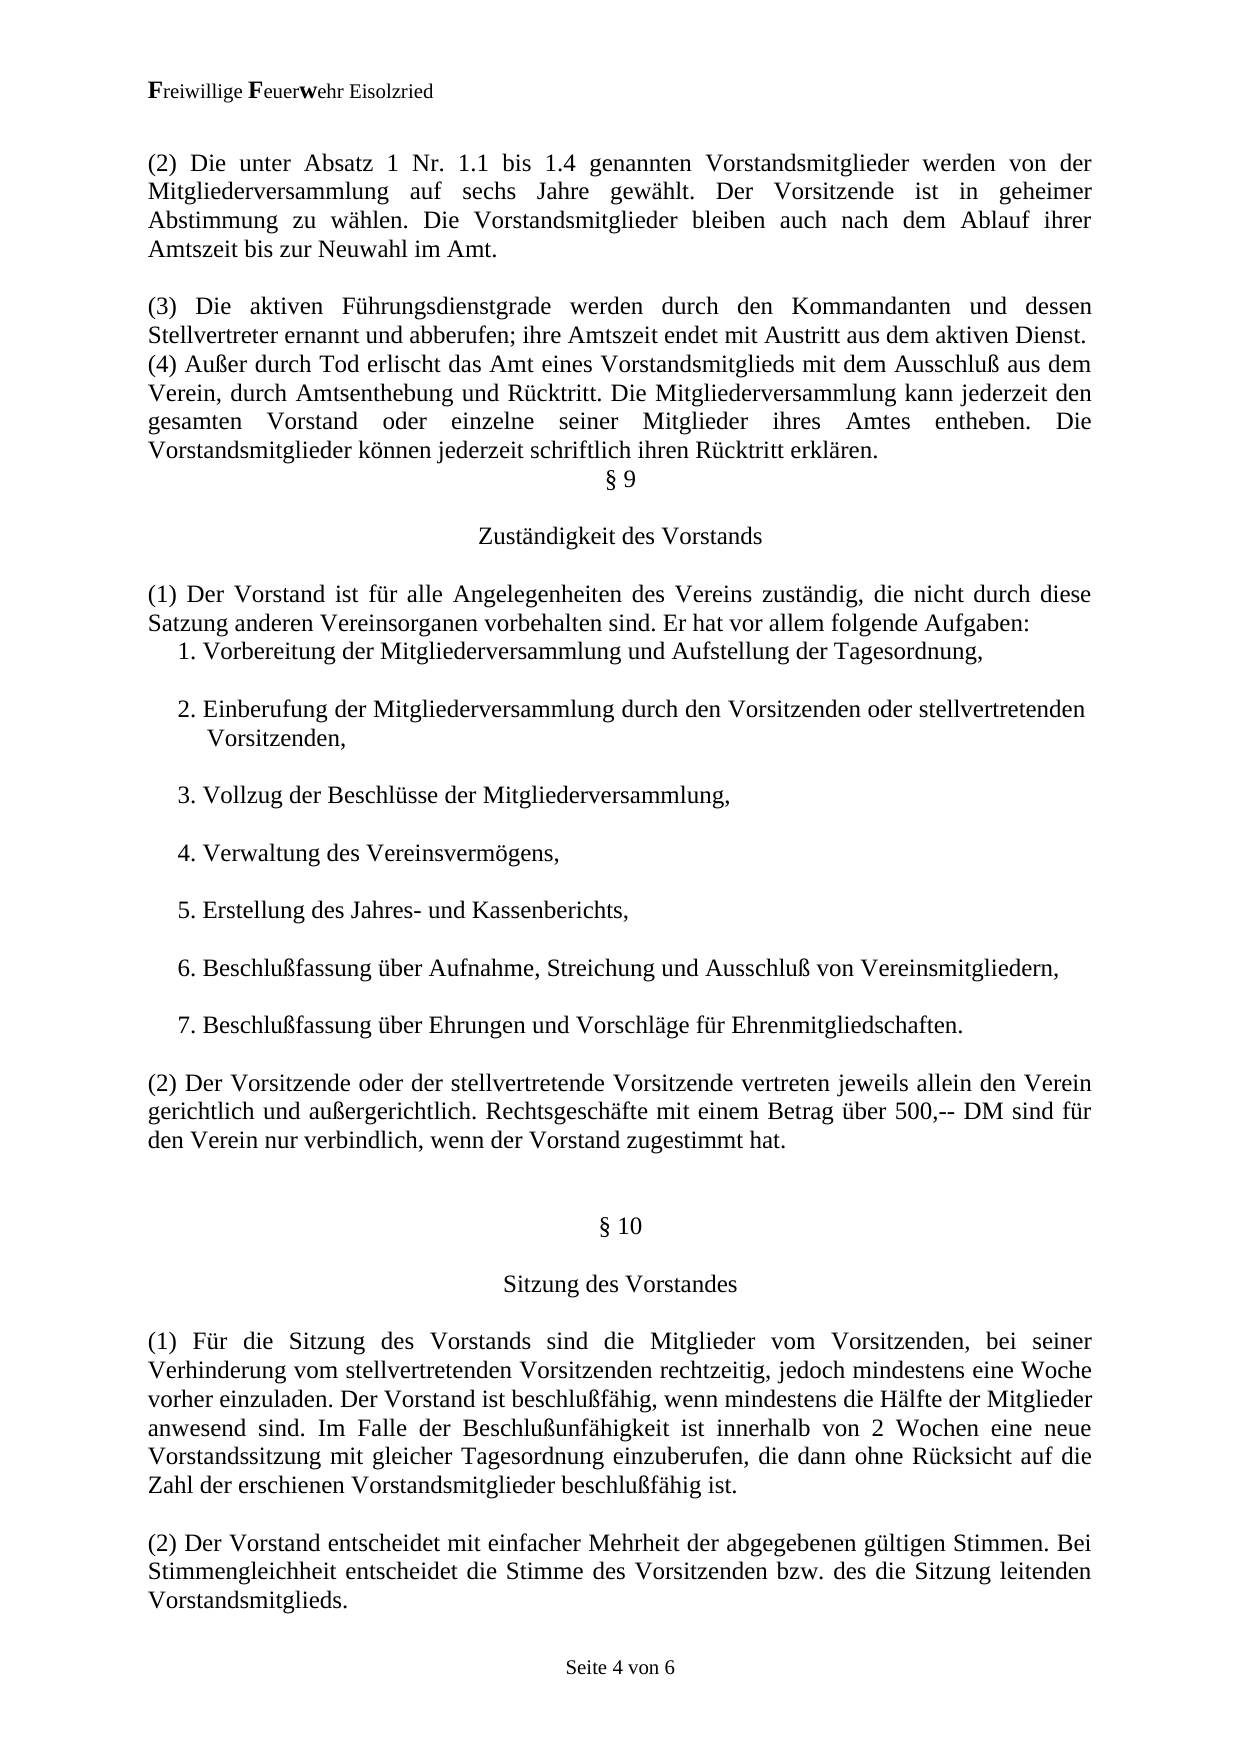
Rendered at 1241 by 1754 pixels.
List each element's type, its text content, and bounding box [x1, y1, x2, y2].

text (2) Der Vorstand entscheidet mit einfacher Mehrheit der abgegebenen gültigen Stimmen. Bei Stimmengleichheit entscheidet die Stimme des Vorsitzenden bzw. des die Sitzung leitenden Vorstandsmitglieds. [148, 1528, 1093, 1614]
text § 9 [148, 464, 1093, 493]
text 3. Vollzug der Beschlüsse der Mitgliederversammlung, [177, 780, 1093, 809]
text (1) Für die Sitzung des Vorstands sind die Mitglieder vom Vorsitzenden, bei seiner Verhinderung vom stellvertretenden Vorsitzenden rechtzeitig, jedoch mindestens eine Woche vorher einzuladen. Der Vorstand ist beschlußfähig, wenn mindestens die Hälfte der Mitglieder anwesend sind. Im Falle der Beschlußunfähigkeit ist innerhalb von 2 Wochen eine neue Vorstandssitzung mit gleicher Tagesordnung einzuberufen, die dann ohne Rücksicht auf die Zahl der erschienen Vorstandsmitglieder beschlußfähig ist. [148, 1326, 1093, 1499]
text Sitzung des Vorstandes [148, 1269, 1093, 1298]
text 2. Einberufung der Mitgliederversammlung durch den Vorsitzenden oder stellvertretenden Vorsitzenden, [177, 694, 1093, 751]
text (2) Der Vorsitzende oder der stellvertretende Vorsitzende vertreten jeweils allein den Verein gerichtlich und außergerichtlich. Rechtsgeschäfte mit einem Betrag über 500,-- DM sind für den Verein nur verbindlich, wenn der Vorstand zugestimmt hat. [148, 1068, 1093, 1154]
text Zuständigkeit des Vorstands [148, 521, 1093, 550]
text § 10 [148, 1211, 1093, 1240]
text 5. Erstellung des Jahres- und Kassenberichts, [177, 895, 1093, 924]
text 7. Beschlußfassung über Ehrungen und Vorschläge für Ehrenmitgliedschaften. [177, 1010, 1093, 1039]
text 4. Verwaltung des Vereinsvermögens, [177, 838, 1093, 866]
text (3) Die aktiven Führungsdienstgrade werden durch den Kommandanten und dessen Stellvertreter ernannt und abberufen; ihre Amtszeit endet mit Austritt aus dem aktiven Dienst. [148, 291, 1093, 349]
text 1. Vorbereitung der Mitgliederversammlung und Aufstellung der Tagesordnung, [177, 636, 1093, 665]
text (4) Außer durch Tod erlischt das Amt eines Vorstandsmitglieds mit dem Ausschluß aus dem Verein, durch Amtsenthebung und Rücktritt. Die Mitgliederversammlung kann jederzeit den gesamten Vorstand oder einzelne seiner Mitglieder ihres Amtes entheben. Die Vorstandsmitglieder können jederzeit schriftlich ihren Rücktritt erklären. [148, 349, 1093, 464]
text (2) Die unter Absatz 1 Nr. 1.1 bis 1.4 genannten Vorstandsmitglieder werden von der Mitgliederversammlung auf sechs Jahre gewählt. Der Vorsitzende ist in geheimer Abstimmung zu wählen. Die Vorstandsmitglieder bleiben auch nach dem Ablauf ihrer Amtszeit bis zur Neuwahl im Amt. [148, 148, 1093, 263]
text 6. Beschlußfassung über Aufnahme, Streichung und Ausschluß von Vereinsmitgliedern, [177, 953, 1093, 981]
text (1) Der Vorstand ist für alle Angelegenheiten des Vereins zuständig, die nicht durch diese Satzung anderen Vereinsorganen vorbehalten sind. Er hat vor allem folgende Aufgaben: [148, 579, 1093, 636]
